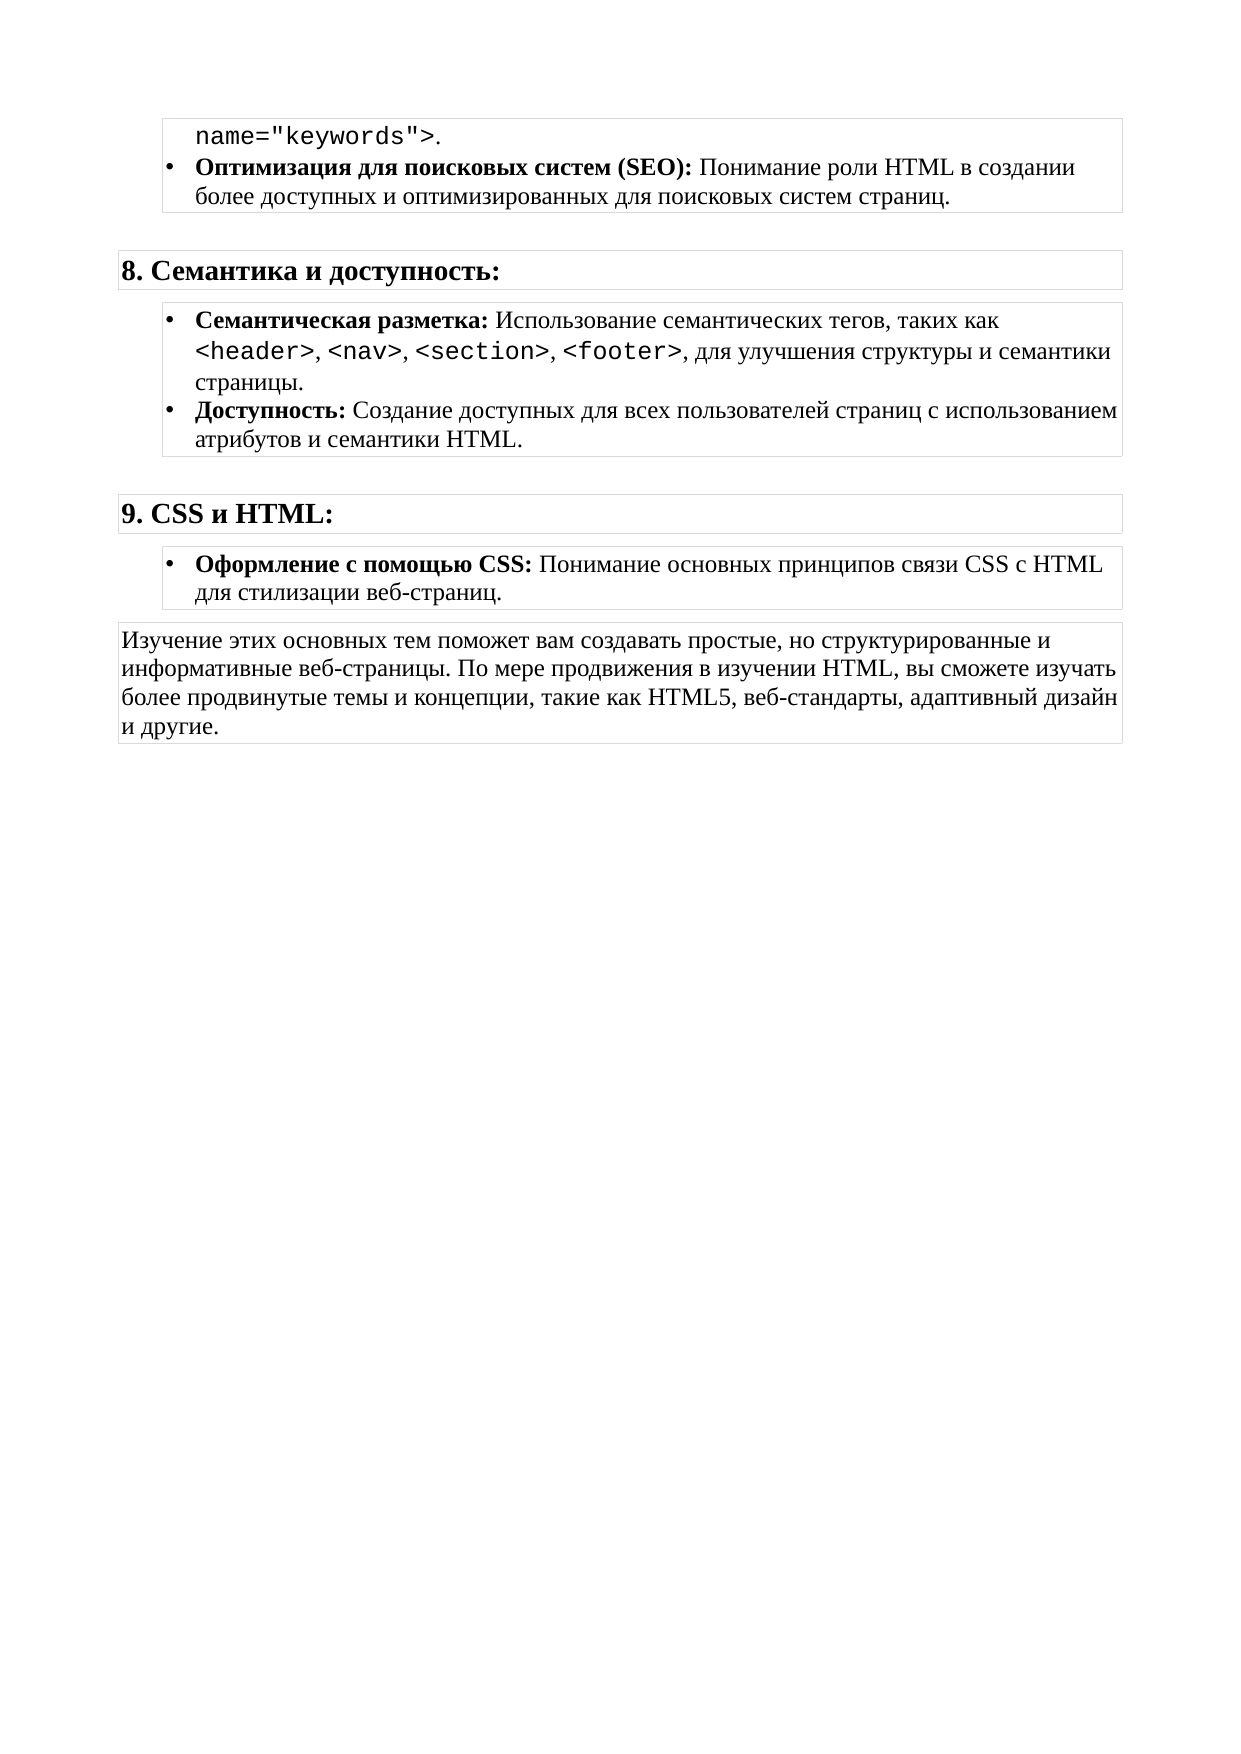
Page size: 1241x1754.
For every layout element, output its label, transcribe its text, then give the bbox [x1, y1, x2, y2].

text Изучение этих основных тем поможет вам создавать простые, но структурированные и информативные веб-страницы. По мере продвижения в изучении HTML, вы сможете изучать более продвинутые темы и концепции, такие как HTML5, веб-стандарты, адаптивный дизайн и другие. [119, 623, 1122, 743]
list Доступность: Создание доступных для всех пользователей страниц с использованием атрибутов и семантики HTML. [163, 392, 1122, 456]
list Оформление с помощью CSS: Понимание основных принципов связи CSS с HTML для стилизации веб-страниц. [163, 547, 1122, 609]
list Семантическая разметка: Использование семантических тегов, таких как <header>, <nav>, <section>, <footer>, для улучшения структуры и семантики страницы. [163, 303, 1122, 392]
list name="keywords">. [163, 119, 1122, 149]
subtitle 9. CSS и HTML: [119, 495, 1122, 533]
list Оптимизация для поисковых систем (SEO): Понимание роли HTML в создании более доступных и оптимизированных для поисковых систем страниц. [163, 149, 1122, 212]
subtitle 8. Семантика и доступность: [119, 251, 1122, 289]
